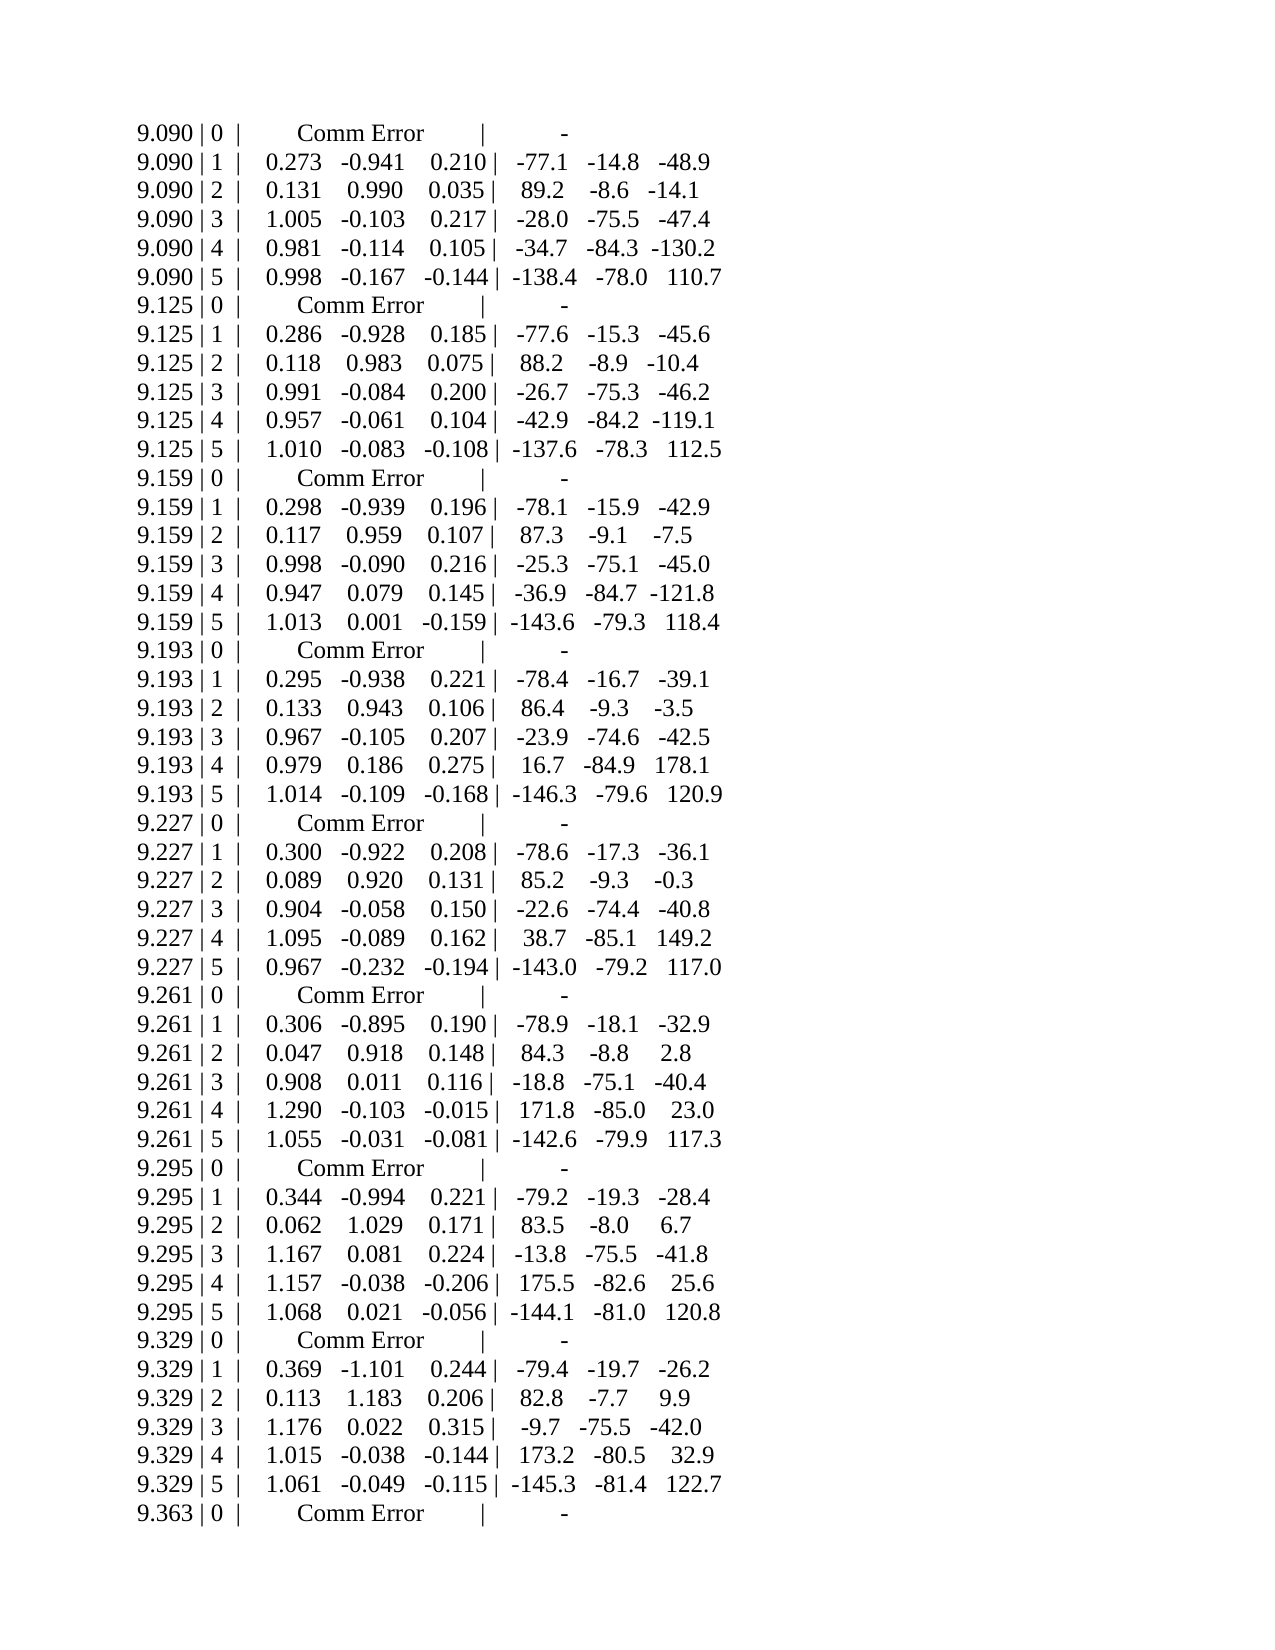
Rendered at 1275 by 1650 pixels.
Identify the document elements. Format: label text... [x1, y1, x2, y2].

text 9.090 | 5 | 0.998 -0.167 -0.144 | -138.4 -78.0 110.7 [118, 262, 1157, 291]
text 9.125 | 3 | 0.991 -0.084 0.200 | -26.7 -75.3 -46.2 [118, 377, 1157, 406]
text 9.090 | 3 | 1.005 -0.103 0.217 | -28.0 -75.5 -47.4 [118, 204, 1157, 233]
text 9.261 | 5 | 1.055 -0.031 -0.081 | -142.6 -79.9 117.3 [118, 1124, 1157, 1153]
text 9.295 | 1 | 0.344 -0.994 0.221 | -79.2 -19.3 -28.4 [118, 1182, 1157, 1211]
text 9.159 | 1 | 0.298 -0.939 0.196 | -78.1 -15.9 -42.9 [118, 492, 1157, 521]
text 9.193 | 2 | 0.133 0.943 0.106 | 86.4 -9.3 -3.5 [118, 693, 1157, 722]
text 9.295 | 4 | 1.157 -0.038 -0.206 | 175.5 -82.6 25.6 [118, 1268, 1157, 1297]
text 9.363 | 0 | Comm Error | - [118, 1498, 1157, 1527]
text 9.261 | 1 | 0.306 -0.895 0.190 | -78.9 -18.1 -32.9 [118, 1009, 1157, 1038]
text 9.295 | 5 | 1.068 0.021 -0.056 | -144.1 -81.0 120.8 [118, 1297, 1157, 1326]
text 9.159 | 5 | 1.013 0.001 -0.159 | -143.6 -79.3 118.4 [118, 607, 1157, 636]
text 9.193 | 5 | 1.014 -0.109 -0.168 | -146.3 -79.6 120.9 [118, 779, 1157, 808]
text 9.261 | 3 | 0.908 0.011 0.116 | -18.8 -75.1 -40.4 [118, 1067, 1157, 1096]
text 9.261 | 2 | 0.047 0.918 0.148 | 84.3 -8.8 2.8 [118, 1038, 1157, 1067]
text 9.159 | 0 | Comm Error | - [118, 463, 1157, 492]
text 9.329 | 2 | 0.113 1.183 0.206 | 82.8 -7.7 9.9 [118, 1383, 1157, 1412]
text 9.329 | 4 | 1.015 -0.038 -0.144 | 173.2 -80.5 32.9 [118, 1441, 1157, 1469]
text 9.125 | 4 | 0.957 -0.061 0.104 | -42.9 -84.2 -119.1 [118, 406, 1157, 434]
text 9.261 | 4 | 1.290 -0.103 -0.015 | 171.8 -85.0 23.0 [118, 1096, 1157, 1124]
text 9.125 | 1 | 0.286 -0.928 0.185 | -77.6 -15.3 -45.6 [118, 319, 1157, 348]
text 9.090 | 4 | 0.981 -0.114 0.105 | -34.7 -84.3 -130.2 [118, 233, 1157, 262]
text 9.159 | 4 | 0.947 0.079 0.145 | -36.9 -84.7 -121.8 [118, 578, 1157, 607]
text 9.329 | 1 | 0.369 -1.101 0.244 | -79.4 -19.7 -26.2 [118, 1354, 1157, 1383]
text 9.227 | 2 | 0.089 0.920 0.131 | 85.2 -9.3 -0.3 [118, 866, 1157, 894]
text 9.125 | 0 | Comm Error | - [118, 291, 1157, 319]
text 9.090 | 0 | Comm Error | - [118, 118, 1157, 147]
text 9.295 | 2 | 0.062 1.029 0.171 | 83.5 -8.0 6.7 [118, 1211, 1157, 1239]
text 9.295 | 3 | 1.167 0.081 0.224 | -13.8 -75.5 -41.8 [118, 1239, 1157, 1268]
text 9.295 | 0 | Comm Error | - [118, 1153, 1157, 1182]
text 9.227 | 3 | 0.904 -0.058 0.150 | -22.6 -74.4 -40.8 [118, 894, 1157, 923]
text 9.261 | 0 | Comm Error | - [118, 981, 1157, 1009]
text 9.125 | 5 | 1.010 -0.083 -0.108 | -137.6 -78.3 112.5 [118, 434, 1157, 463]
text 9.227 | 5 | 0.967 -0.232 -0.194 | -143.0 -79.2 117.0 [118, 952, 1157, 981]
text 9.159 | 2 | 0.117 0.959 0.107 | 87.3 -9.1 -7.5 [118, 521, 1157, 549]
text 9.329 | 5 | 1.061 -0.049 -0.115 | -145.3 -81.4 122.7 [118, 1469, 1157, 1498]
text 9.227 | 1 | 0.300 -0.922 0.208 | -78.6 -17.3 -36.1 [118, 837, 1157, 866]
text 9.090 | 2 | 0.131 0.990 0.035 | 89.2 -8.6 -14.1 [118, 176, 1157, 204]
text 9.227 | 0 | Comm Error | - [118, 808, 1157, 837]
text 9.193 | 0 | Comm Error | - [118, 636, 1157, 664]
text 9.193 | 4 | 0.979 0.186 0.275 | 16.7 -84.9 178.1 [118, 751, 1157, 779]
text 9.090 | 1 | 0.273 -0.941 0.210 | -77.1 -14.8 -48.9 [118, 147, 1157, 176]
text 9.329 | 0 | Comm Error | - [118, 1326, 1157, 1354]
text 9.329 | 3 | 1.176 0.022 0.315 | -9.7 -75.5 -42.0 [118, 1412, 1157, 1441]
text 9.227 | 4 | 1.095 -0.089 0.162 | 38.7 -85.1 149.2 [118, 923, 1157, 952]
text 9.193 | 1 | 0.295 -0.938 0.221 | -78.4 -16.7 -39.1 [118, 664, 1157, 693]
text 9.159 | 3 | 0.998 -0.090 0.216 | -25.3 -75.1 -45.0 [118, 549, 1157, 578]
text 9.193 | 3 | 0.967 -0.105 0.207 | -23.9 -74.6 -42.5 [118, 722, 1157, 751]
text 9.125 | 2 | 0.118 0.983 0.075 | 88.2 -8.9 -10.4 [118, 348, 1157, 377]
